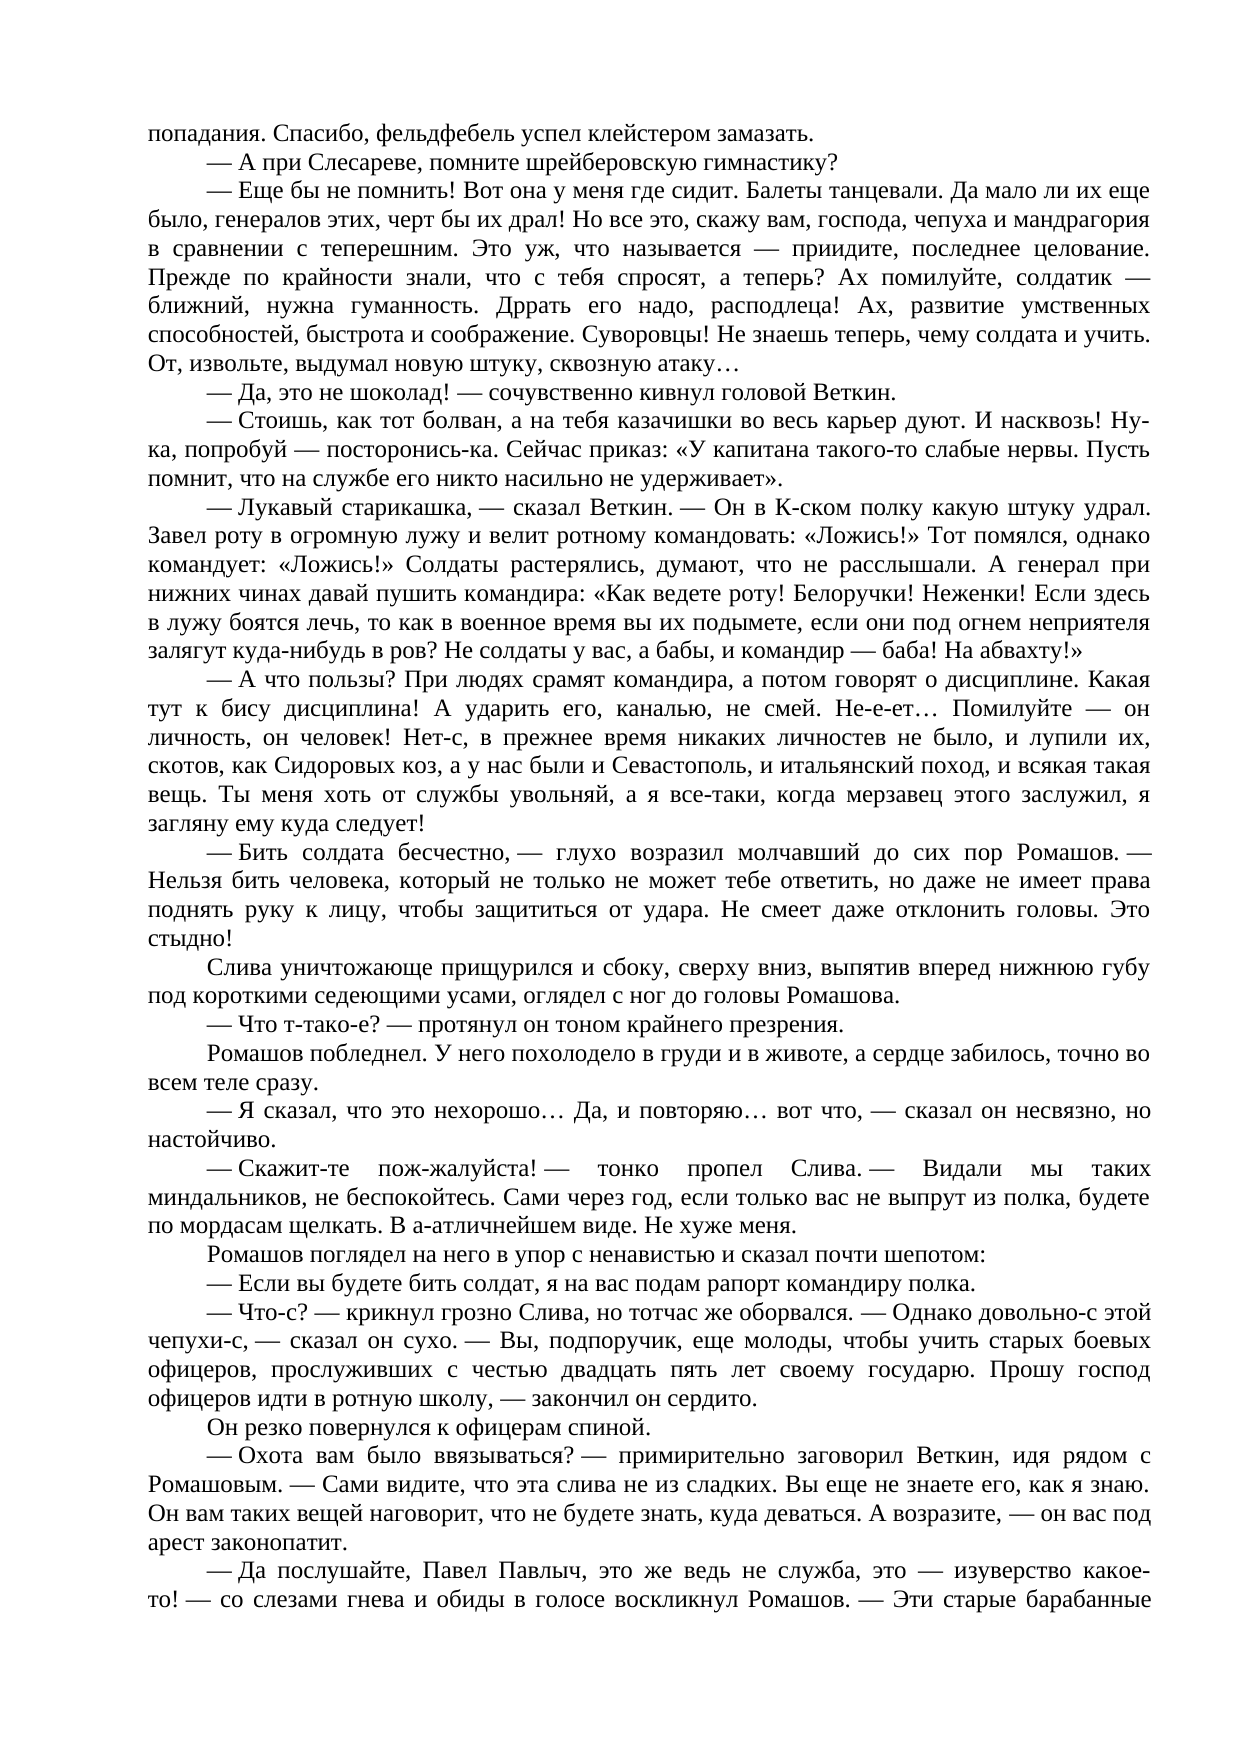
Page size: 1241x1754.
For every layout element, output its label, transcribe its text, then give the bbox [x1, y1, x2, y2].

text — А что пользы? При людях срамят командира, а потом говорят о дисциплине. Какая тут к бису дисциплина! А ударить его, каналью, не смей. Не-е-ет… Помилуйте — он личность, он человек! Нет-с, в прежнее время никаких личностев не было, и лупили их, скотов, как Сидоровых коз, а у нас были и Севастополь, и итальянский поход, и всякая такая вещь. Ты меня хоть от службы увольняй, а я все-таки, когда мерзавец этого заслужил, я загляну ему куда следует! [148, 664, 1152, 837]
text Ромашов поглядел на него в упор с ненавистью и сказал почти шепотом: [148, 1239, 1152, 1268]
text попадания. Спасибо, фельдфебель успел клейстером замазать. [148, 118, 1152, 147]
text — Да послушайте, Павел Павлыч, это же ведь не служба, это — изуверство какое-то! — со слезами гнева и обиды в голосе воскликнул Ромашов. — Эти старые барабанные [148, 1556, 1152, 1613]
text — Охота вам было ввязываться? — примирительно заговорил Веткин, идя рядом с Ромашовым. — Сами видите, что эта слива не из сладких. Вы еще не знаете его, как я знаю. Он вам таких вещей наговорит, что не будете знать, куда деваться. А возразите, — он вас под арест законопатит. [148, 1441, 1152, 1556]
text — Если вы будете бить солдат, я на вас подам рапорт командиру полка. [148, 1268, 1152, 1297]
text Ромашов побледнел. У него похолодело в груди и в животе, а сердце забилось, точно во всем теле сразу. [148, 1038, 1152, 1096]
text — Еще бы не помнить! Вот она у меня где сидит. Балеты танцевали. Да мало ли их еще было, генералов этих, черт бы их драл! Но все это, скажу вам, господа, чепуха и мандрагория в сравнении с теперешним. Это уж, что называется — приидите, последнее целование. Прежде по крайности знали, что с тебя спросят, а теперь? Ах помилуйте, солдатик — ближний, нужна гуманность. Дррать его надо, расподлеца! Ах, развитие умственных способностей, быстрота и соображение. Суворовцы! Не знаешь теперь, чему солдата и учить. От, извольте, выдумал новую штуку, сквозную атаку… [148, 176, 1152, 377]
text — Я сказал, что это нехорошо… Да, и повторяю… вот что, — сказал он несвязно, но настойчиво. [148, 1096, 1152, 1153]
text — Что т-тако-е? — протянул он тоном крайнего презрения. [148, 1009, 1152, 1038]
text — Стоишь, как тот болван, а на тебя казачишки во весь карьер дуют. И насквозь! Ну-ка, попробуй — посторонись-ка. Сейчас приказ: «У капитана такого-то слабые нервы. Пусть помнит, что на службе его никто насильно не удерживает». [148, 406, 1152, 492]
text — Скажит-те пож-жалуйста! — тонко пропел Слива. — Видали мы таких миндальников, не беспокойтесь. Сами через год, если только вас не выпрут из полка, будете по мордасам щелкать. В а-атличнейшем виде. Не хуже меня. [148, 1153, 1152, 1239]
text — Лукавый старикашка, — сказал Веткин. — Он в К-ском полку какую штуку удрал. Завел роту в огромную лужу и велит ротному командовать: «Ложись!» Тот помялся, однако командует: «Ложись!» Солдаты растерялись, думают, что не расслышали. А генерал при нижних чинах давай пушить командира: «Как ведете роту! Белоручки! Неженки! Если здесь в лужу боятся лечь, то как в военное время вы их подымете, если они под огнем неприятеля залягут куда-нибудь в ров? Не солдаты у вас, а бабы, и командир — баба! На абвахту!» [148, 492, 1152, 664]
text — Да, это не шоколад! — сочувственно кивнул головой Веткин. [148, 377, 1152, 406]
text Слива уничтожающе прищурился и сбоку, сверху вниз, выпятив вперед нижнюю губу под короткими седеющими усами, оглядел с ног до головы Ромашова. [148, 952, 1152, 1009]
text — Что-с? — крикнул грозно Слива, но тотчас же оборвался. — Однако довольно-с этой чепухи-с, — сказал он сухо. — Вы, подпоручик, еще молоды, чтобы учить старых боевых офицеров, прослуживших с честью двадцать пять лет своему государю. Прошу господ офицеров идти в ротную школу, — закончил он сердито. [148, 1297, 1152, 1412]
text — А при Слесареве, помните шрейберовскую гимнастику? [148, 147, 1152, 176]
text Он резко повернулся к офицерам спиной. [148, 1412, 1152, 1441]
text — Бить солдата бесчестно, — глухо возразил молчавший до сих пор Ромашов. — Нельзя бить человека, который не только не может тебе ответить, но даже не имеет права поднять руку к лицу, чтобы защититься от удара. Не смеет даже отклонить головы. Это стыдно! [148, 837, 1152, 952]
